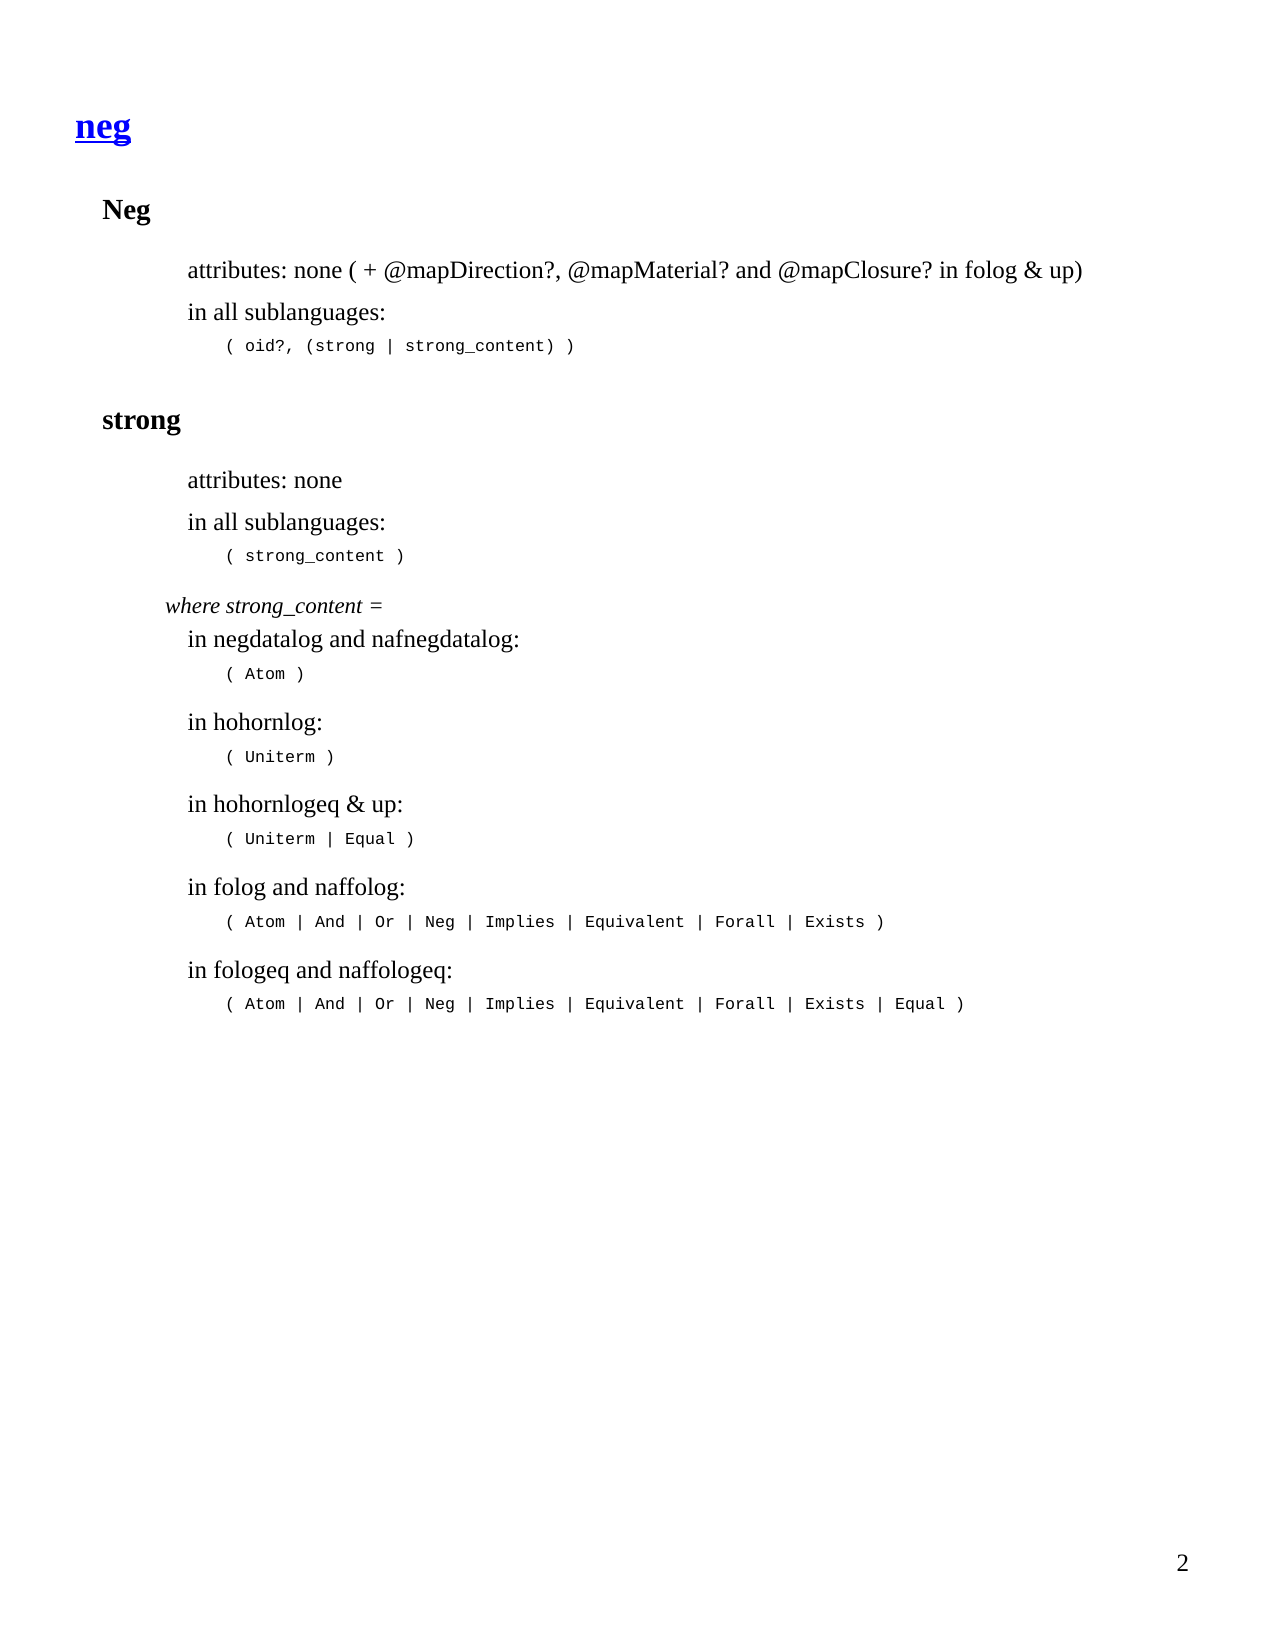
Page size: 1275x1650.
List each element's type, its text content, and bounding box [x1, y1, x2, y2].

text in all sublanguages: [187, 297, 1200, 325]
text ( strong_content ) [225, 548, 1200, 567]
text in negdatalog and nafnegdatalog: [187, 624, 1200, 653]
text ( oid?, (strong | strong_content) ) [225, 338, 1200, 357]
text ( Uniterm ) [225, 748, 1200, 767]
text in hohornlogeq & up: [187, 789, 1200, 818]
text ( Atom ) [225, 666, 1200, 684]
text ( Uniterm | Equal ) [225, 831, 1200, 849]
subtitle neg [75, 104, 1200, 147]
subtitle where strong_content = [165, 592, 1200, 618]
text in all sublanguages: [187, 507, 1200, 535]
text ( Atom | And | Or | Neg | Implies | Equivalent | Forall | Exists ) [225, 913, 1200, 932]
subtitle Neg [102, 192, 1200, 225]
text attributes: none [187, 465, 1200, 494]
text ( Atom | And | Or | Neg | Implies | Equivalent | Forall | Exists | Equal ) [225, 996, 1200, 1015]
subtitle strong [102, 402, 1200, 435]
text attributes: none ( + @mapDirection?, @mapMaterial? and @mapClosure? in folog & up) [187, 255, 1200, 284]
text in fologeq and naffologeq: [187, 955, 1200, 983]
text in folog and naffolog: [187, 872, 1200, 901]
text in hohornlog: [187, 707, 1200, 736]
